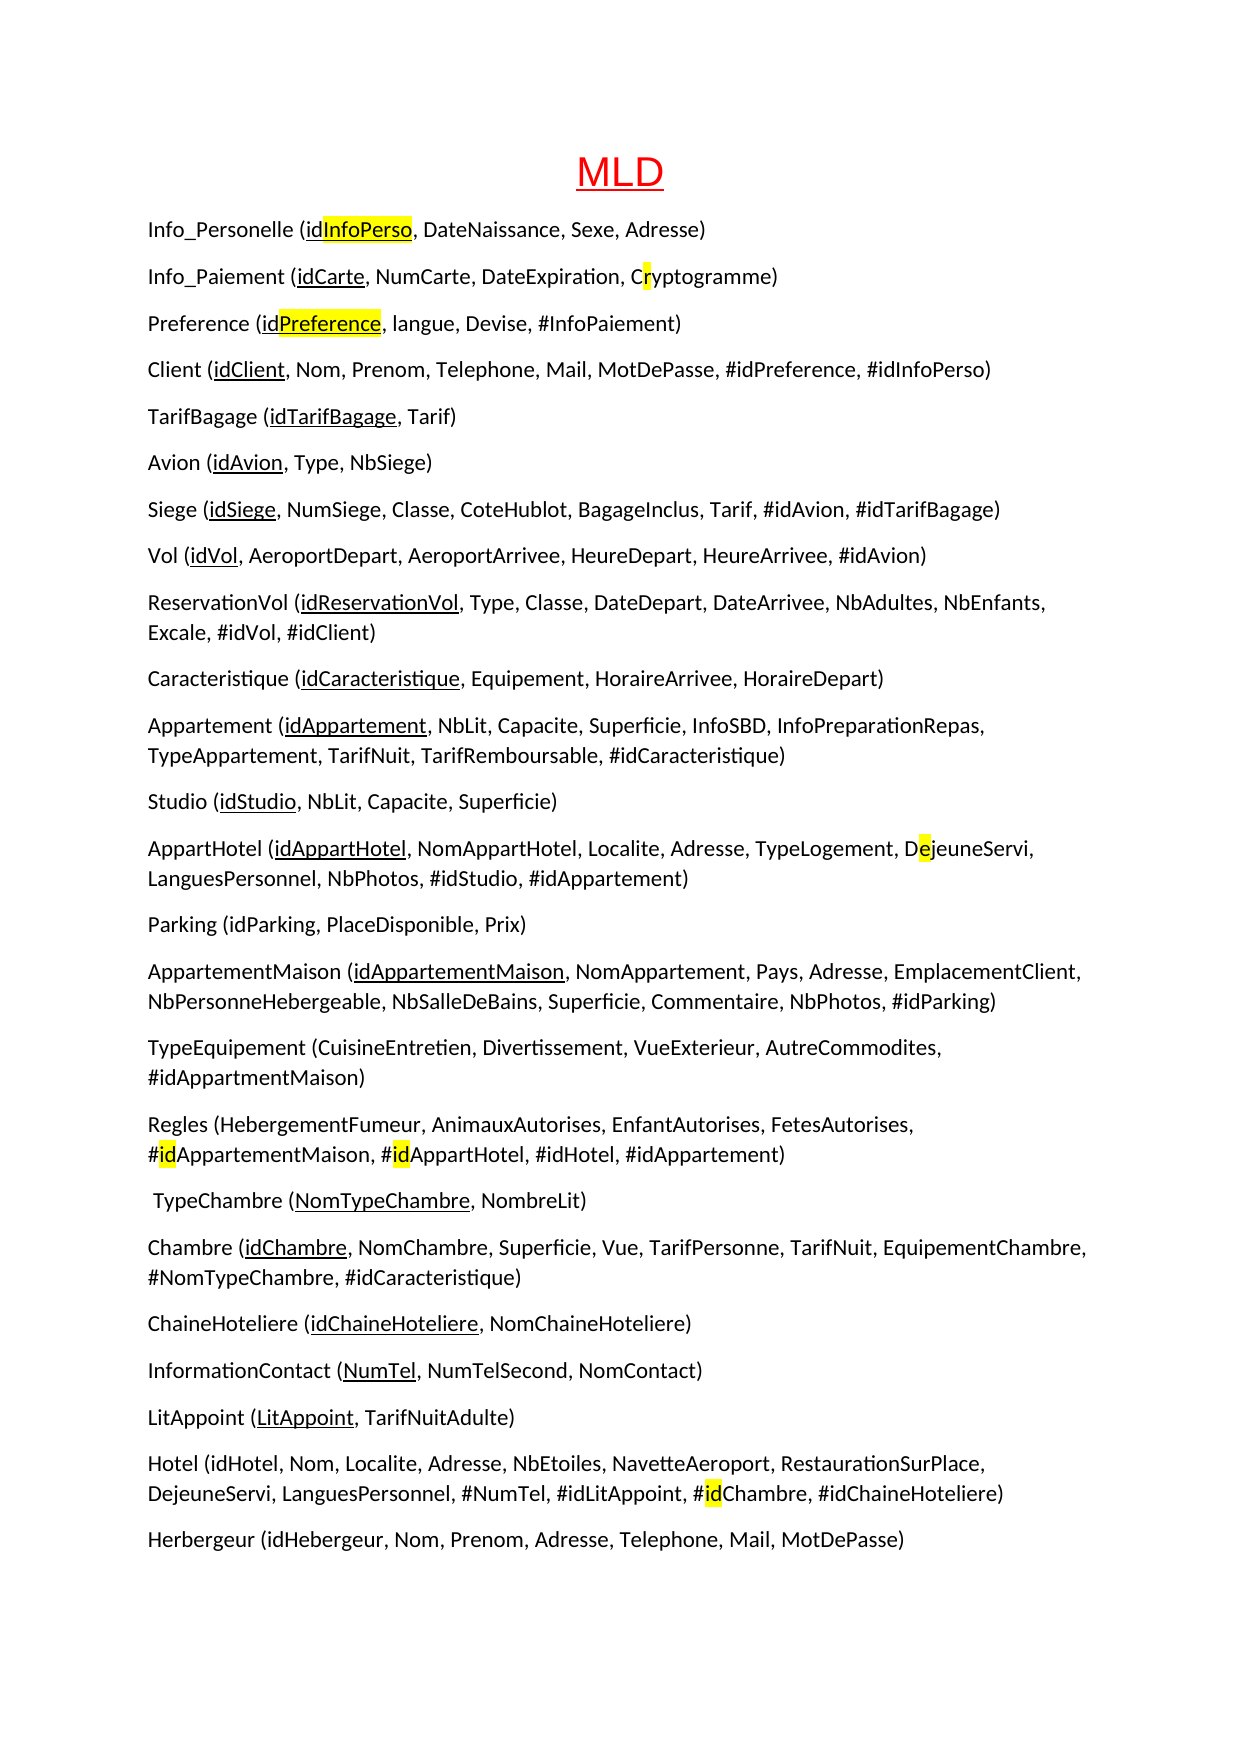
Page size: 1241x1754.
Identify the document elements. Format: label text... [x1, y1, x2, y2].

text AppartHotel (idAppartHotel, NomAppartHotel, Localite, Adresse, TypeLogement, DejeuneServi, LanguesPersonnel, NbPhotos, #idStudio, #idAppartement) [148, 834, 1093, 892]
text Info_Paiement (idCarte, NumCarte, DateExpiration, Cryptogramme) [148, 262, 1093, 290]
text Hotel (idHotel, Nom, Localite, Adresse, NbEtoiles, NavetteAeroport, RestaurationSurPlace, DejeuneServi, LanguesPersonnel, #NumTel, #idLitAppoint, #idChambre, #idChaineHoteliere) [148, 1449, 1093, 1507]
text Info_Personelle (idInfoPerso, DateNaissance, Sexe, Adresse) [148, 216, 1093, 243]
text Chambre (idChambre, NomChambre, Superficie, Vue, TarifPersonne, TarifNuit, EquipementChambre, #NomTypeChambre, #idCaracteristique) [148, 1233, 1093, 1291]
text Preference (idPreference, langue, Devise, #InfoPaiement) [148, 309, 1093, 337]
text InformationContact (NumTel, NumTelSecond, NomContact) [148, 1356, 1093, 1384]
text Parking (idParking, PlaceDisponible, Prix) [148, 911, 1093, 938]
text TypeEquipement (CuisineEntretien, Divertissement, VueExterieur, AutreCommodites, #idAppartmentMaison) [148, 1033, 1093, 1091]
text TypeChambre (NomTypeChambre, NombreLit) [148, 1186, 1093, 1214]
text Client (idClient, Nom, Prenom, Telephone, Mail, MotDePasse, #idPreference, #idInfoPerso) [148, 355, 1093, 383]
text Studio (idStudio, NbLit, Capacite, Superficie) [148, 787, 1093, 816]
text ReservationVol (idReservationVol, Type, Classe, DateDepart, DateArrivee, NbAdultes, NbEnfants, Excale, #idVol, #idClient) [148, 588, 1093, 646]
text Siege (idSiege, NumSiege, Classe, CoteHublot, BagageInclus, Tarif, #idAvion, #idTarifBagage) [148, 495, 1093, 523]
text MLD [148, 148, 1093, 196]
text Herbergeur (idHebergeur, Nom, Prenom, Adresse, Telephone, Mail, MotDePasse) [148, 1526, 1093, 1554]
text TarifBagage (idTarifBagage, Tarif) [148, 402, 1093, 430]
text LitAppoint (LitAppoint, TarifNuitAdulte) [148, 1403, 1093, 1431]
text AppartementMaison (idAppartementMaison, NomAppartement, Pays, Adresse, EmplacementClient, NbPersonneHebergeable, NbSalleDeBains, Superficie, Commentaire, NbPhotos, #idParking) [148, 957, 1093, 1015]
text ChaineHoteliere (idChaineHoteliere, NomChaineHoteliere) [148, 1309, 1093, 1337]
text Regles (HebergementFumeur, AnimauxAutorises, EnfantAutorises, FetesAutorises, #idAppartementMaison, #idAppartHotel, #idHotel, #idAppartement) [148, 1110, 1093, 1168]
text Vol (idVol, AeroportDepart, AeroportArrivee, HeureDepart, HeureArrivee, #idAvion) [148, 541, 1093, 569]
text Avion (idAvion, Type, NbSiege) [148, 448, 1093, 476]
text Appartement (idAppartement, NbLit, Capacite, Superficie, InfoSBD, InfoPreparationRepas, TypeAppartement, TarifNuit, TarifRemboursable, #idCaracteristique) [148, 711, 1093, 769]
text Caracteristique (idCaracteristique, Equipement, HoraireArrivee, HoraireDepart) [148, 664, 1093, 692]
